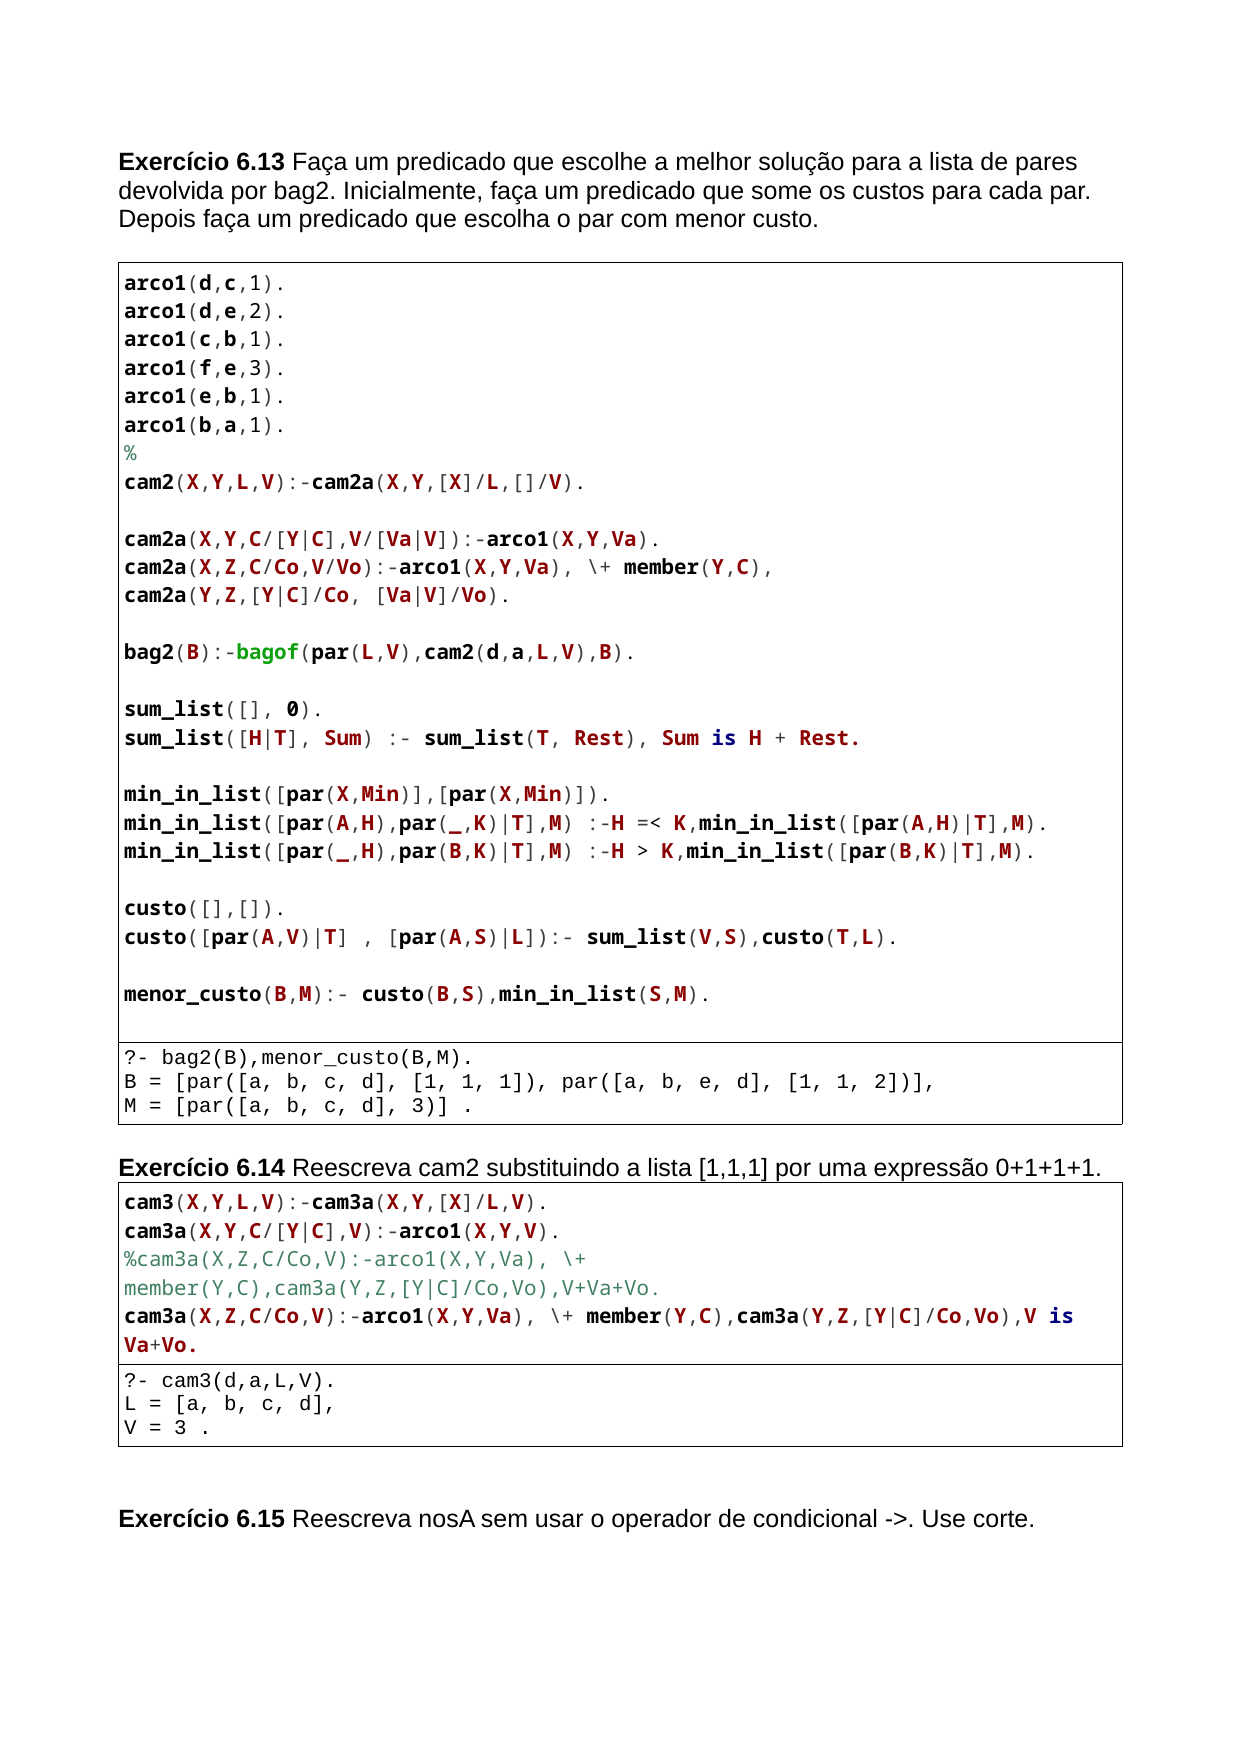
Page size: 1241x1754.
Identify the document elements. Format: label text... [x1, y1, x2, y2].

table_cell ?- bag2(B),menor_custo(B,M). B = [par([a, b, c, d], [1, 1, 1]), par([a, b, e, d], [1, 1, 2])], M = [par([a, b, c, d], 3)] . [119, 1043, 1122, 1124]
table_header cam3(X,Y,L,V):-cam3a(X,Y,[X]/L,V). cam3a(X,Y,C/[Y|C],V):-arco1(X,Y,V). %cam3a(X,Z,C/Co,V):-arco1(X,Y,Va), \+ member(Y,C),cam3a(Y,Z,[Y|C]/Co,Vo),V+Va+Vo. cam3a(X,Z,C/Co,V):-arco1(X,Y,Va), \+ member(Y,C),cam3a(Y,Z,[Y|C]/Co,Vo),V is Va+Vo. [119, 1183, 1122, 1364]
table_cell ?- cam3(d,a,L,V). L = [a, b, c, d], V = 3 . [119, 1365, 1122, 1446]
table_header arco1(d,c,1). arco1(d,e,2). arco1(c,b,1). arco1(f,e,3). arco1(e,b,1). arco1(b,a,1). % cam2(X,Y,L,V):-cam2a(X,Y,[X]/L,[]/V). cam2a(X,Y,C/[Y|C],V/[Va|V]):-arco1(X,Y,Va). cam2a(X,Z,C/Co,V/Vo):-arco1(X,Y,Va), \+ member(Y,C), cam2a(Y,Z,[Y|C]/Co, [Va|V]/Vo). bag2(B):-bagof(par(L,V),cam2(d,a,L,V),B). sum_list([], 0). sum_list([H|T], Sum) :- sum_list(T, Rest), Sum is H + Rest. min_in_list([par(X,Min)],[par(X,Min)]). min_in_list([par(A,H),par(_,K)|T],M) :-H =< K,min_in_list([par(A,H)|T],M). min_in_list([par(_,H),par(B,K)|T],M) :-H > K,min_in_list([par(B,K)|T],M). custo([],[]). custo([par(A,V)|T] , [par(A,S)|L]):- sum_list(V,S),custo(T,L). menor_custo(B,M):- custo(B,S),min_in_list(S,M). [119, 263, 1122, 1042]
text Exercício 6.13 Faça um predicado que escolhe a melhor solução para a lista de pares devolvida por bag2. Inicialmente, faça um predicado que some os custos para cada par. Depois faça um predicado que escolha o par com menor custo. [118, 147, 1122, 233]
text Exercício 6.14 Reescreva cam2 substituindo a lista [1,1,1] por uma expressão 0+1+1+1. [118, 1153, 1122, 1182]
text Exercício 6.15 Reescreva nosA sem usar o operador de condicional ->. Use corte. [118, 1504, 1122, 1533]
